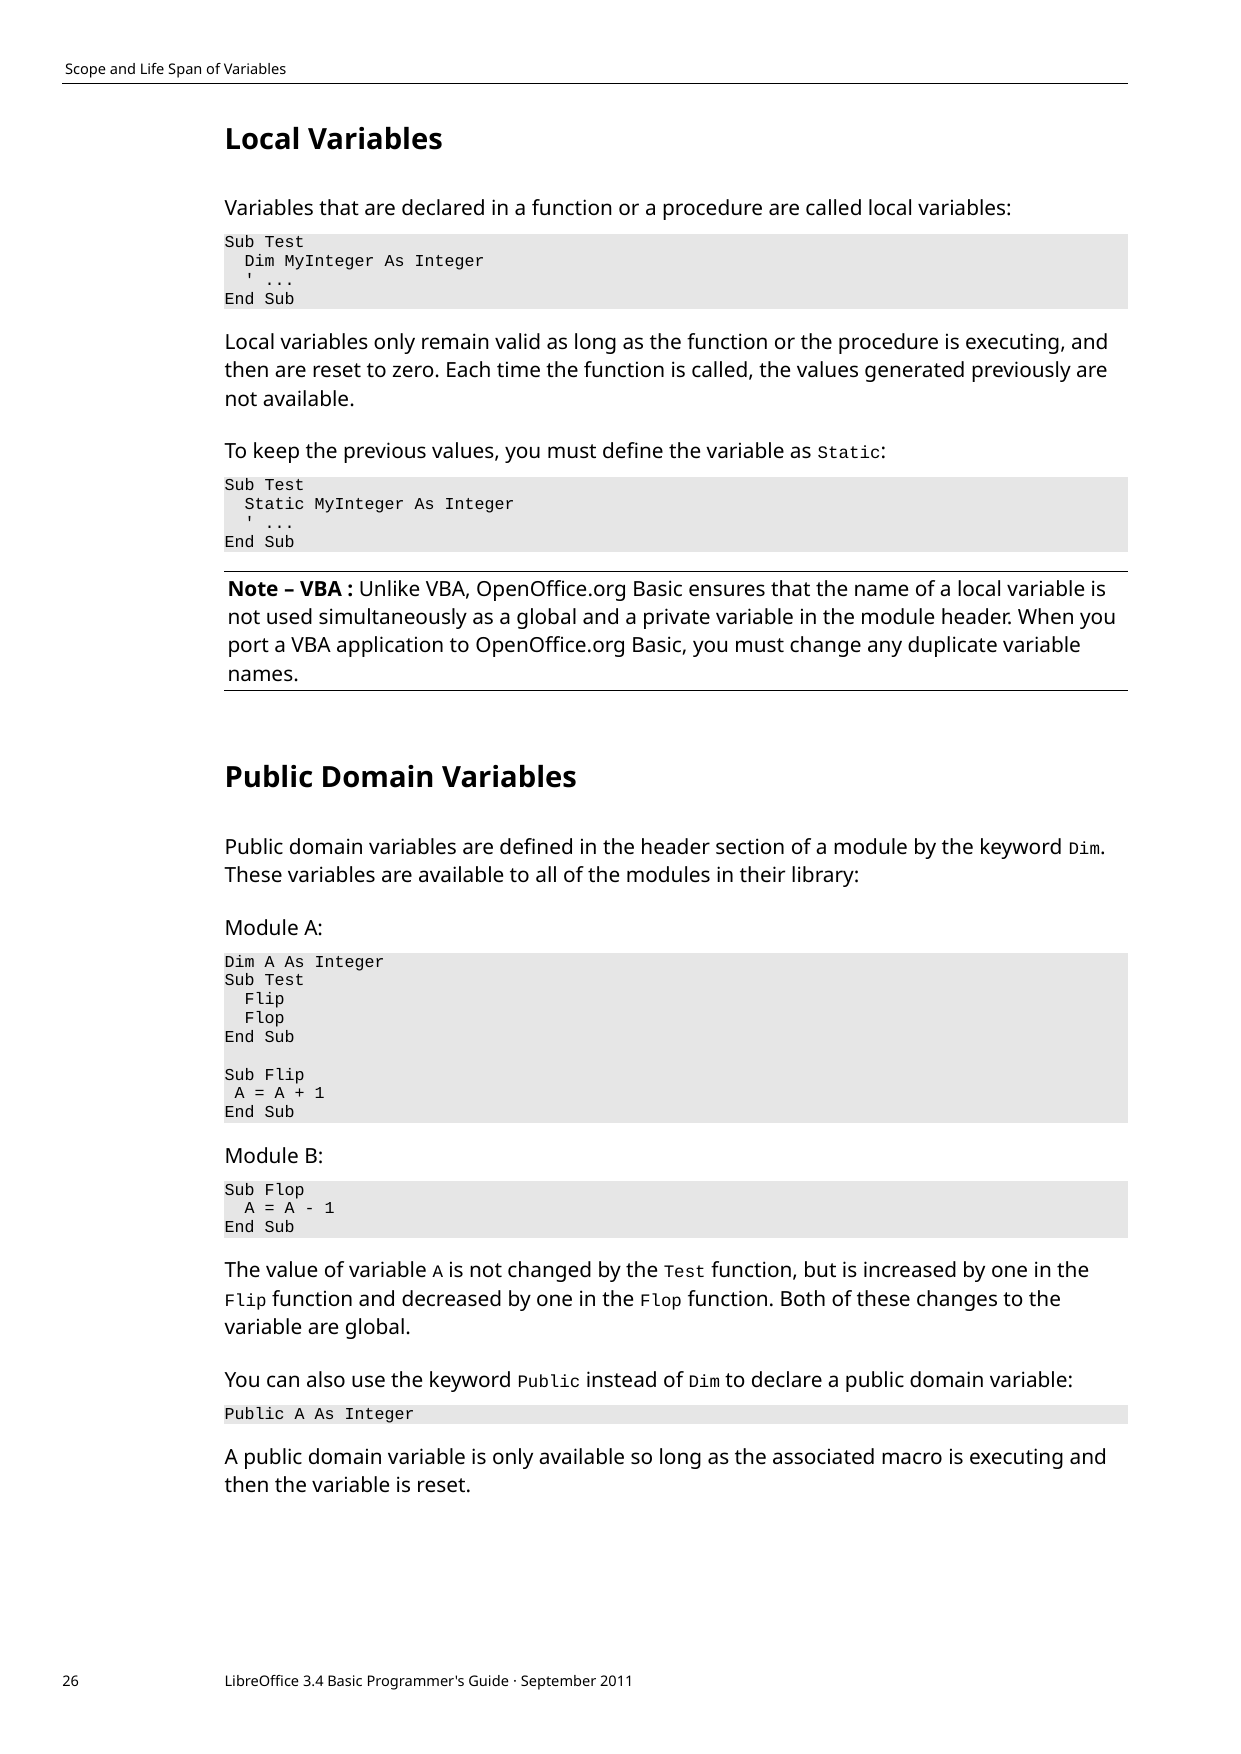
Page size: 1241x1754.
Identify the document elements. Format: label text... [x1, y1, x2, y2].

text Module A: [224, 913, 1128, 941]
text Dim A As Integer Sub Test Flip Flop End Sub Sub Flip A = A + 1 End Sub [224, 953, 1128, 1123]
text Public A As Integer [224, 1405, 1128, 1424]
subtitle Public Domain Variables [224, 757, 1128, 796]
text Variables that are declared in a function or a procedure are called local variables: [224, 193, 1128, 222]
text The value of variable A is not changed by the Test function, but is increased by one in the Flip function and decreased by one in the Flop function. Both of these changes to the variable are global. [224, 1256, 1128, 1341]
text Local variables only remain valid as long as the function or the procedure is executing, and then are reset to zero. Each time the function is called, the values generated previously are not available. [224, 327, 1128, 412]
subtitle Local Variables [224, 118, 1128, 158]
text Public domain variables are defined in the header section of a module by the keyword Dim. These variables are available to all of the modules in their library: [224, 832, 1128, 889]
text Sub Test Dim MyInteger As Integer ' ... End Sub [224, 234, 1128, 309]
text A public domain variable is only available so long as the associated macro is executing and then the variable is reset. [224, 1442, 1128, 1499]
list VBA : Unlike VBA, OpenOffice.org Basic ensures that the name of a local variable is not used simultaneously as a global and a private variable in the module header. When you port a VBA application to OpenOffice.org Basic, you must change any duplicate variable names. [224, 572, 1128, 690]
text Sub Flop A = A - 1 End Sub [224, 1181, 1128, 1238]
text Sub Test Static MyInteger As Integer ' ... End Sub [224, 477, 1128, 552]
text To keep the previous values, you must define the variable as Static: [224, 436, 1128, 465]
text Module B: [224, 1141, 1128, 1169]
text You can also use the keyword Public instead of Dim to declare a public domain variable: [224, 1365, 1128, 1393]
